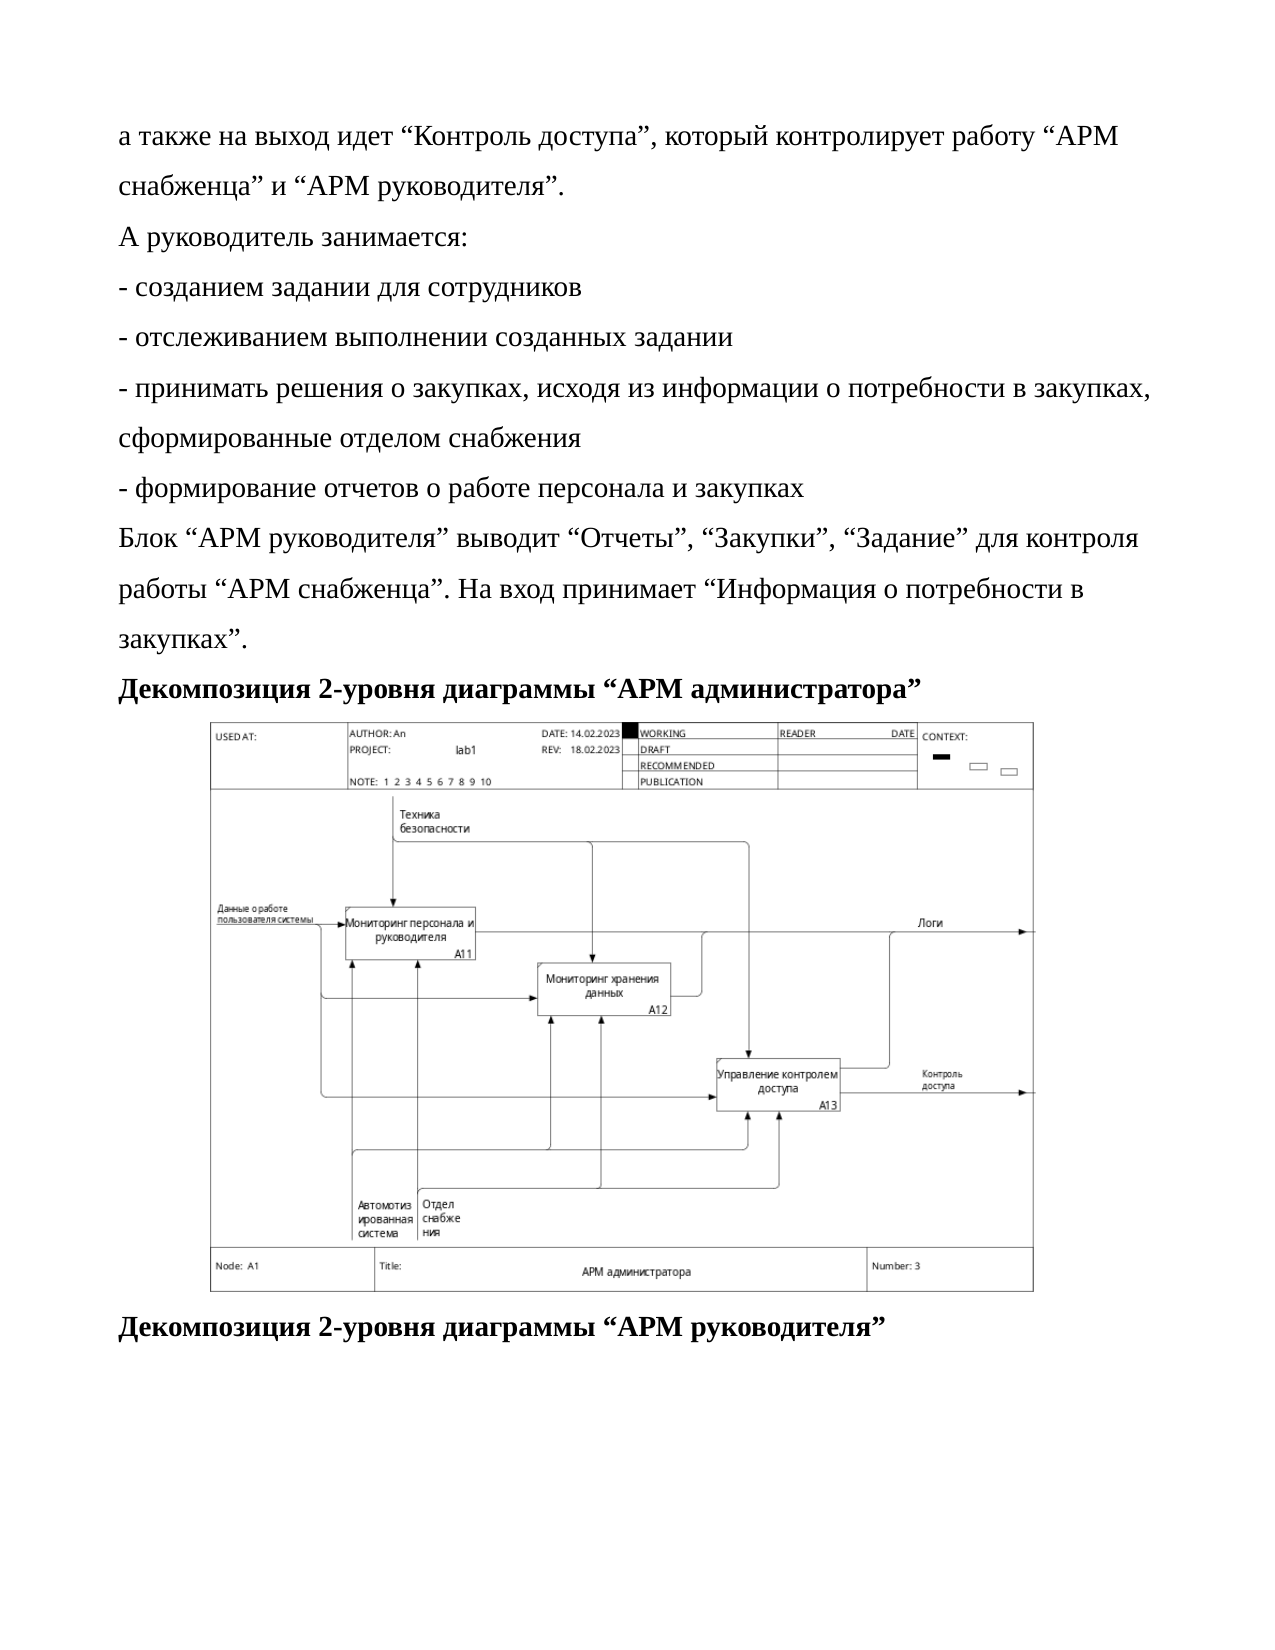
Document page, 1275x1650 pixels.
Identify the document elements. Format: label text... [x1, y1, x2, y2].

text - созданием задании для сотрудников [118, 269, 1157, 303]
text Блок “АРМ руководителя” выводит “Отчеты”, “Закупки”, “Задание” для контроля работы “АРМ снабженца”. На вход принимает “Информация о потребности в закупках”. [118, 521, 1157, 655]
text а также на выход идет “Контроль доступа”, который контролирует работу “АРМ снабженца” и “АРМ руководителя”. [118, 118, 1157, 202]
text Декомпозиция 2-уровня диаграммы “АРМ администратора” [118, 672, 1157, 705]
text А руководитель занимается: [118, 219, 1157, 252]
text - формирование отчетов о работе персонала и закупках [118, 470, 1157, 504]
text - отслеживанием выполнении созданных задании [118, 319, 1157, 353]
text Декомпозиция 2-уровня диаграммы “АРМ руководителя” [118, 1097, 1157, 1342]
picture [209, 721, 1066, 1292]
text - принимать решения о закупках, исходя из информации о потребности в закупках, сформированные отделом снабжения [118, 370, 1157, 453]
